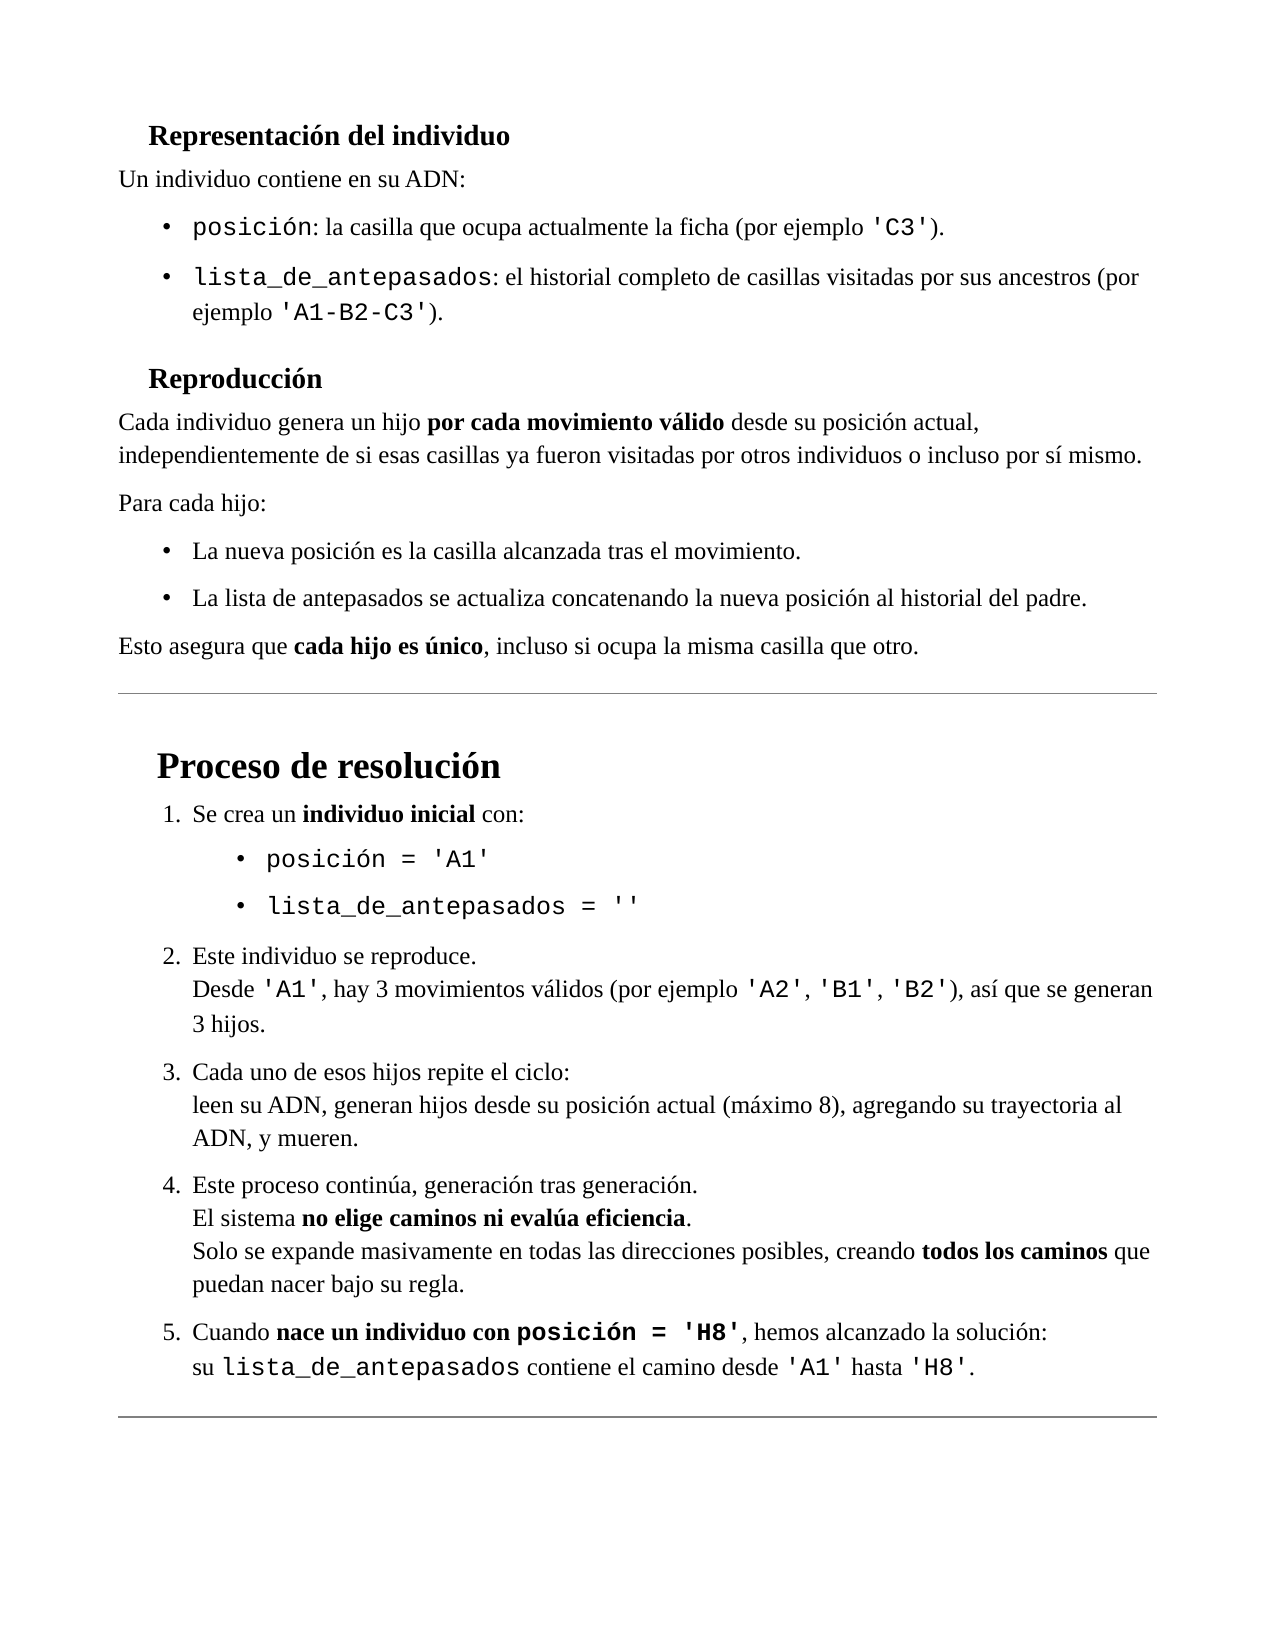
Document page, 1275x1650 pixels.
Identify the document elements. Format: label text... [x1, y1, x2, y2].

list lista_de_antepasados = '' [236, 894, 1157, 922]
list Se crea un individuo inicial con: [162, 799, 1157, 828]
list La nueva posición es la casilla alcanzada tras el movimiento. [162, 536, 1157, 564]
list La lista de antepasados se actualiza concatenando la nueva posición al historial del padre. [162, 583, 1157, 612]
list Cada uno de esos hijos repite el ciclo: leen su ADN, generan hijos desde su posición actual (máximo 8), agregando su trayectoria al ADN, y mueren. [162, 1057, 1157, 1152]
list posición: la casilla que ocupa actualmente la ficha (por ejemplo 'C3'). [162, 212, 1157, 243]
text Cada individuo genera un hijo por cada movimiento válido desde su posición actual, independientemente de si esas casillas ya fueron visitadas por otros individuos o incluso por sí mismo. [118, 407, 1157, 469]
list Este proceso continúa, generación tras generación. El sistema no elige caminos ni evalúa eficiencia. Solo se expande masivamente en todas las direcciones posibles, creando todos los caminos que puedan nacer bajo su regla. [162, 1170, 1157, 1298]
list lista_de_antepasados: el historial completo de casillas visitadas por sus ancestros (por ejemplo 'A1-B2-C3'). [162, 262, 1157, 328]
text Un individuo contiene en su ADN: [118, 164, 1157, 193]
text Esto asegura que cada hijo es único, incluso si ocupa la misma casilla que otro. [118, 631, 1157, 660]
subtitle 🔷 Proceso de resolución [118, 744, 1157, 787]
list Este individuo se reproduce. Desde 'A1', hay 3 movimientos válidos (por ejemplo 'A2', 'B1', 'B2'), así que se generan 3 hijos. [162, 941, 1157, 1038]
list posición = 'A1' [236, 847, 1157, 875]
list Cuando nace un individuo con posición = 'H8', hemos alcanzado la solución: su lista_de_antepasados contiene el camino desde 'A1' hasta 'H8'. [162, 1317, 1157, 1383]
subtitle 🔹 Representación del individuo [118, 118, 1157, 152]
text Para cada hijo: [118, 488, 1157, 517]
subtitle 🔹 Reproducción [118, 361, 1157, 395]
